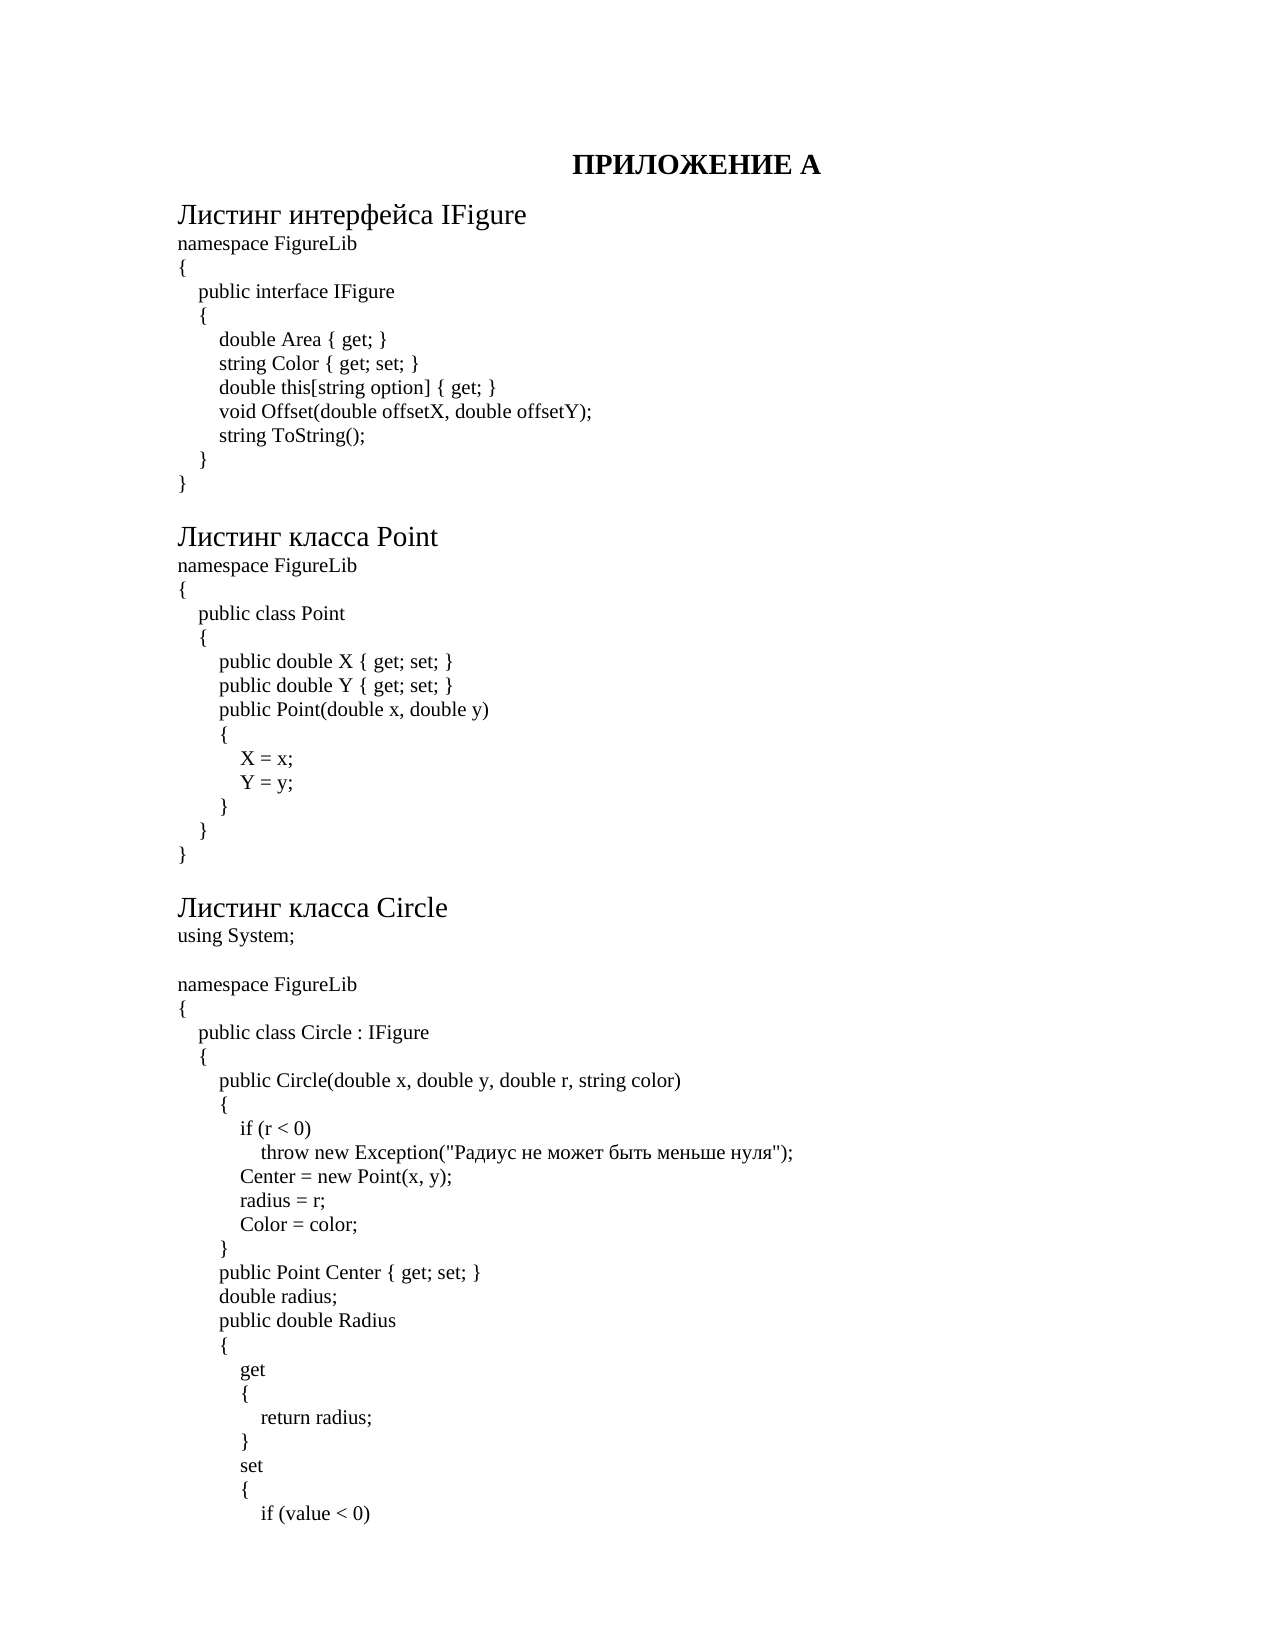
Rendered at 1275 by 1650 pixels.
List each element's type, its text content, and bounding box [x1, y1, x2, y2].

text get [177, 1357, 1216, 1381]
text { [177, 996, 1216, 1020]
text double Area { get; } [177, 327, 1216, 351]
text namespace FigureLib [177, 231, 1216, 255]
text public Point Center { get; set; } [177, 1260, 1216, 1284]
text X = x; [177, 746, 1216, 769]
text return radius; [177, 1405, 1216, 1429]
text Листинг класса Point [177, 519, 1216, 553]
text { [177, 1332, 1216, 1357]
text using System; [177, 923, 1216, 947]
text } [177, 471, 1216, 495]
text public Point(double x, double y) [177, 697, 1216, 721]
text } [177, 1236, 1216, 1260]
text Листинг класса Circle [177, 890, 1216, 923]
text double this[string option] { get; } [177, 375, 1216, 399]
text } [177, 447, 1216, 471]
text double radius; [177, 1284, 1216, 1308]
text } [177, 842, 1216, 866]
text radius = r; [177, 1188, 1216, 1212]
text Y = y; [177, 769, 1216, 794]
text string Color { get; set; } [177, 351, 1216, 375]
text namespace FigureLib [177, 553, 1216, 577]
text namespace FigureLib [177, 972, 1216, 996]
text void Offset(double offsetX, double offsetY); [177, 399, 1216, 423]
text { [177, 721, 1216, 746]
text public double Radius [177, 1308, 1216, 1332]
text public double X { get; set; } [177, 649, 1216, 673]
text public class Point [177, 601, 1216, 625]
text if (r < 0) [177, 1116, 1216, 1140]
text public class Circle : IFigure [177, 1020, 1216, 1044]
text Center = new Point(x, y); [177, 1164, 1216, 1188]
text Color = color; [177, 1212, 1216, 1236]
text { [177, 255, 1216, 279]
text ПРИЛОЖЕНИЕ А [177, 147, 1216, 180]
text set [177, 1453, 1216, 1477]
text { [177, 1477, 1216, 1501]
text { [177, 577, 1216, 601]
text throw new Exception("Радиус не может быть меньше нуля"); [177, 1140, 1216, 1164]
text Листинг интерфейса IFigure [177, 197, 1216, 231]
text string ToString(); [177, 423, 1216, 447]
text { [177, 1044, 1216, 1068]
text public double Y { get; set; } [177, 673, 1216, 697]
text if (value < 0) [177, 1501, 1216, 1525]
text public Circle(double x, double y, double r, string color) [177, 1068, 1216, 1092]
text { [177, 1092, 1216, 1116]
text } [177, 818, 1216, 842]
text public interface IFigure [177, 279, 1216, 303]
text { [177, 303, 1216, 327]
text { [177, 625, 1216, 649]
text } [177, 794, 1216, 818]
text } [177, 1429, 1216, 1453]
text { [177, 1381, 1216, 1405]
